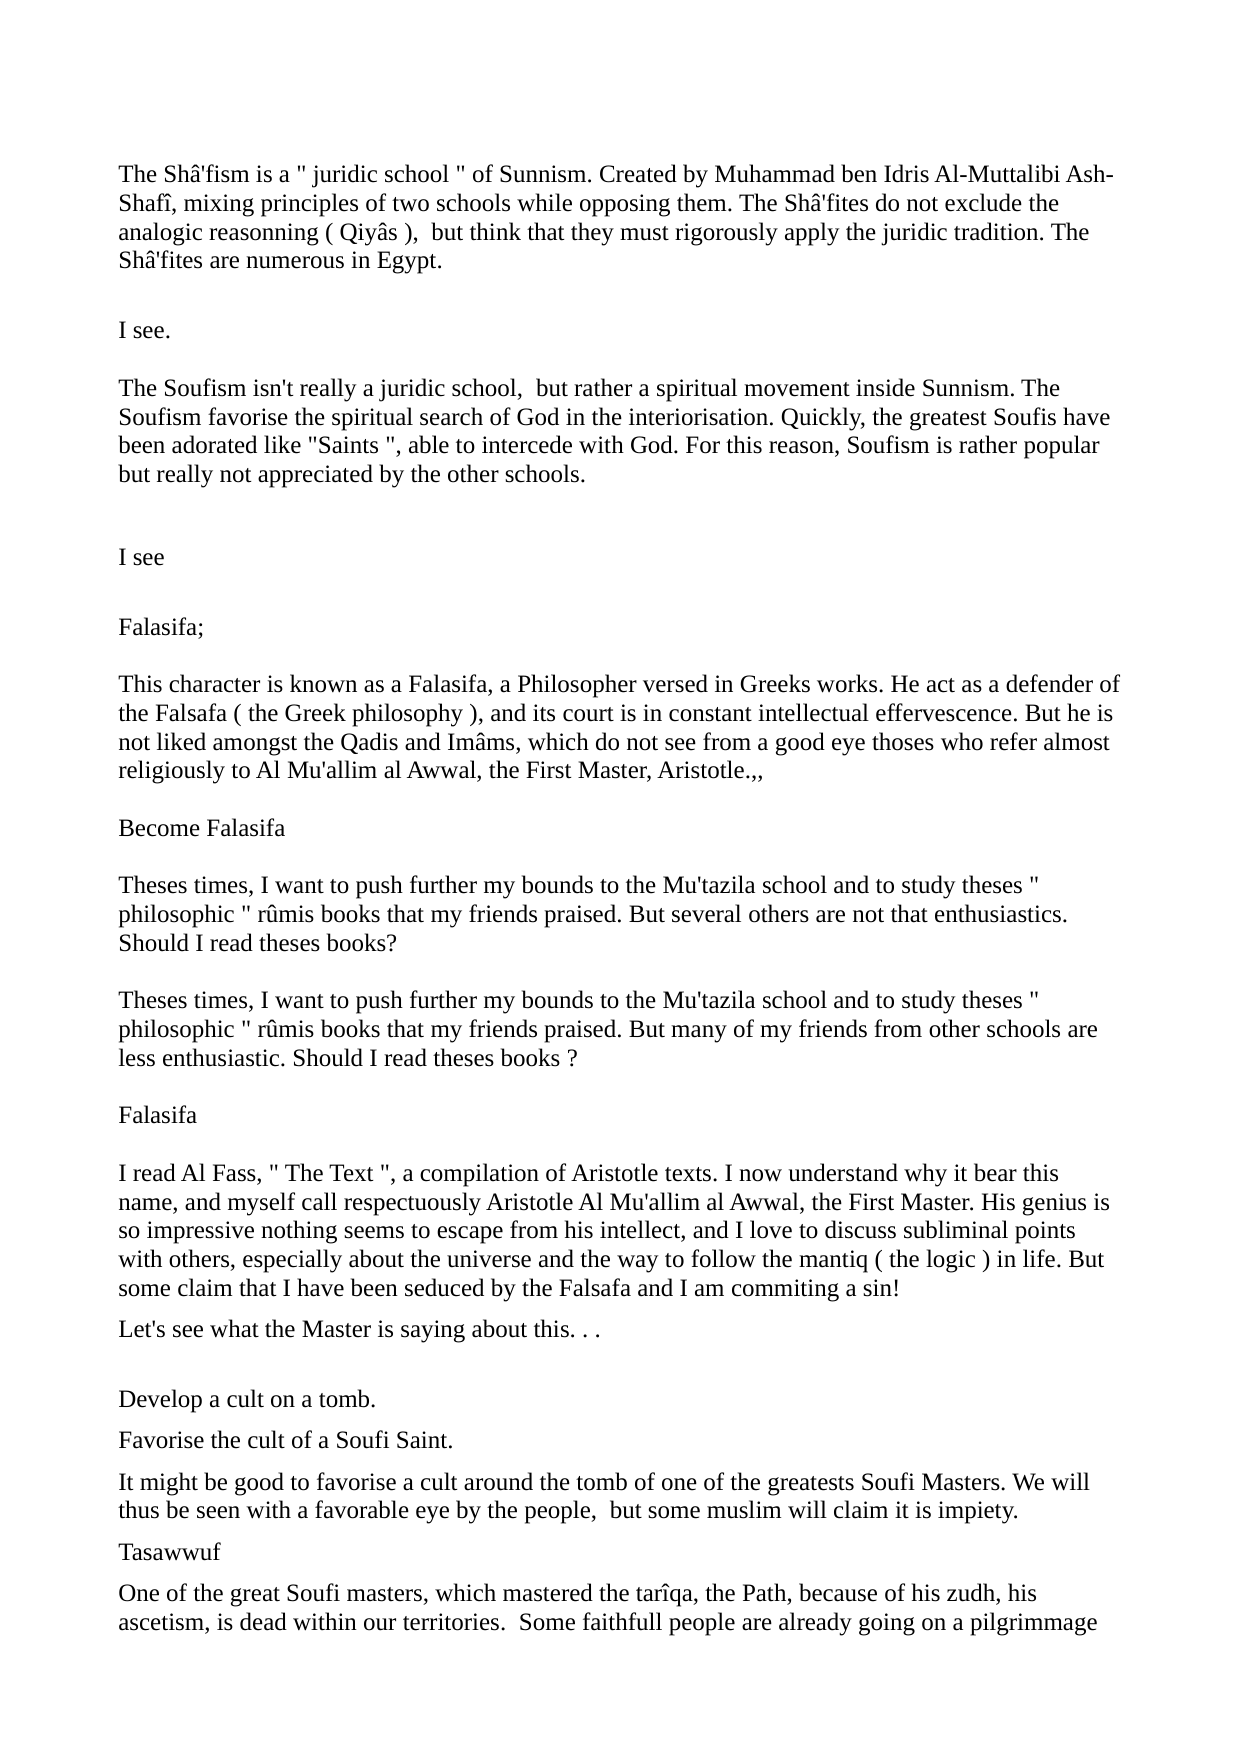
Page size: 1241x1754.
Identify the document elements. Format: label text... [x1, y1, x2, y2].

text This character is known as a Falasifa, a Philosopher versed in Greeks works. He act as a defender of the Falsafa ( the Greek philosophy ), and its court is in constant intellectual effervescence. But he is not liked amongst the Qadis and Imâms, which do not see from a good eye thoses who refer almost religiously to Al Mu'allim al Awwal, the First Master, Aristotle.,, [118, 669, 1122, 784]
text Theses times, I want to push further my bounds to the Mu'tazila school and to study theses " philosophic " rûmis books that my friends praised. But several others are not that enthusiastics. Should I read theses books? [118, 871, 1122, 957]
text I read Al Fass, " The Text ", a compilation of Aristotle texts. I now understand why it bear this name, and myself call respectuously Aristotle Al Mu'allim al Awwal, the First Master. His genius is so impressive nothing seems to escape from his intellect, and I love to discuss subliminal points with others, especially about the universe and the way to follow the mantiq ( the logic ) in life. But some claim that I have been seduced by the Falsafa and I am commiting a sin! [118, 1158, 1122, 1302]
text I see. [118, 316, 1122, 344]
text Falasifa [118, 1101, 1122, 1129]
text Develop a cult on a tomb. [118, 1384, 1122, 1413]
text Tasawwuf [118, 1537, 1122, 1566]
text Favorise the cult of a Soufi Saint. [118, 1426, 1122, 1454]
text It might be good to favorise a cult around the tomb of one of the greatests Soufi Masters. We will thus be seen with a favorable eye by the people, but some muslim will claim it is impiety. [118, 1467, 1122, 1524]
text Let's see what the Master is saying about this. . . [118, 1314, 1122, 1343]
text Become Falasifa [118, 813, 1122, 842]
text I see [118, 542, 1122, 571]
text The Soufism isn't really a juridic school, but rather a spiritual movement inside Sunnism. The Soufism favorise the spiritual search of God in the interiorisation. Quickly, the greatest Soufis have been adorated like "Saints ", able to intercede with God. For this reason, Soufism is rather popular but really not appreciated by the other schools. [118, 373, 1122, 488]
text The Shâ'fism is a " juridic school " of Sunnism. Created by Muhammad ben Idris Al-Muttalibi Ash-Shafî, mixing principles of two schools while opposing them. The Shâ'fites do not exclude the analogic reasonning ( Qiyâs ), but think that they must rigorously apply the juridic tradition. The Shâ'fites are numerous in Egypt. [118, 159, 1122, 274]
text Theses times, I want to push further my bounds to the Mu'tazila school and to study theses " philosophic " rûmis books that my friends praised. But many of my friends from other schools are less enthusiastic. Should I read theses books ? [118, 986, 1122, 1072]
text One of the great Soufi masters, which mastered the tarîqa, the Path, because of his zudh, his ascetism, is dead within our territories. Some faithfull people are already going on a pilgrimmage [118, 1578, 1122, 1636]
text Falasifa; [118, 612, 1122, 641]
